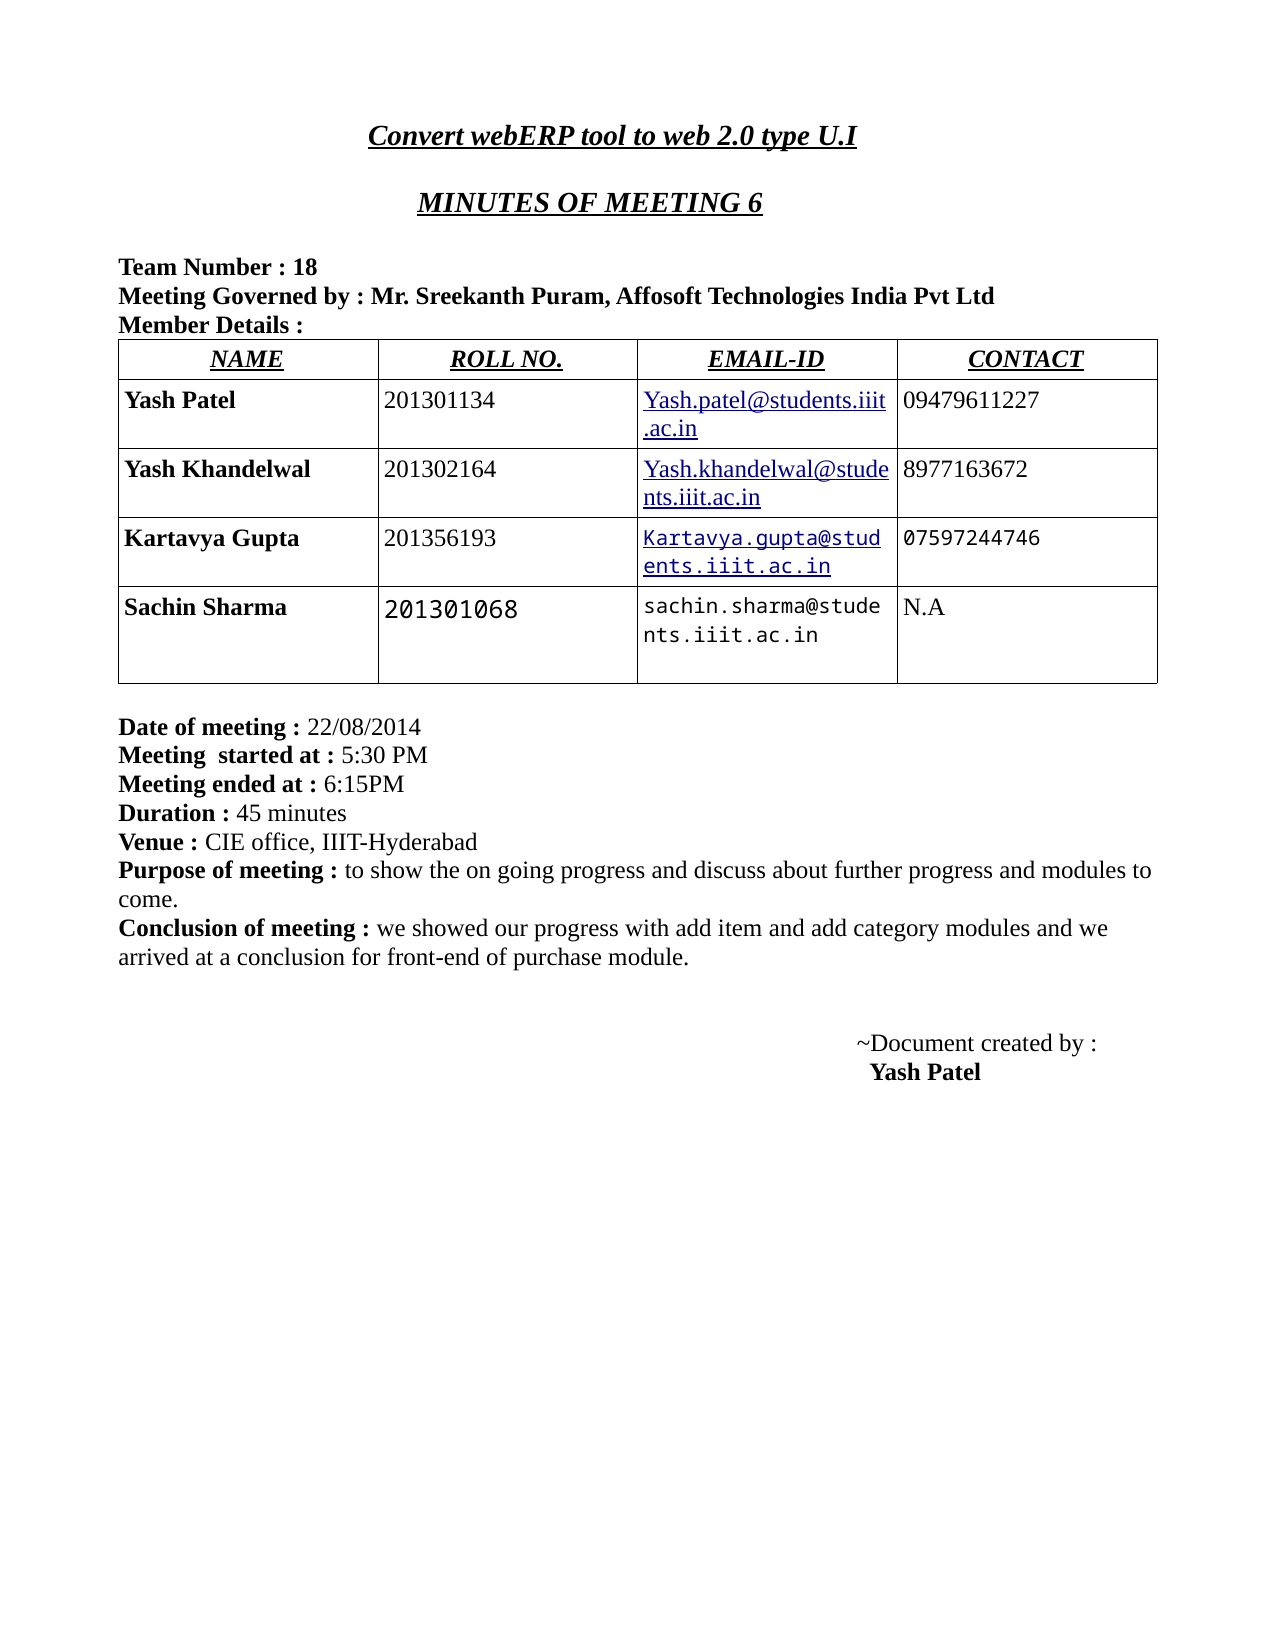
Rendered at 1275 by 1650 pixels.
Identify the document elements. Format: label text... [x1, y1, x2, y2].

text Purpose of meeting : to show the on going progress and discuss about further progress and modules to come. [118, 856, 1157, 913]
table_header ROLL NO. [379, 340, 637, 379]
text Duration : 45 minutes [118, 798, 1157, 827]
text ~Document created by : [118, 1028, 1157, 1057]
table_cell Kartavya.gupta@students.iiit.ac.in [638, 518, 897, 586]
table_header NAME [119, 340, 378, 379]
table_cell 07597244746 [898, 518, 1157, 586]
table_cell Yash Patel [119, 380, 378, 448]
text Venue : CIE office, IIIT-Hyderabad [118, 827, 1157, 856]
table_cell Sachin Sharma [119, 587, 378, 683]
table_cell 09479611227 [898, 380, 1157, 448]
table_cell Yash.patel@students.iiit.ac.in [638, 380, 897, 448]
text Meeting started at : 5:30 PM [118, 741, 1157, 769]
text Meeting ended at : 6:15PM [118, 769, 1157, 798]
table_cell N.A [898, 587, 1157, 683]
table_header CONTACT [898, 340, 1157, 379]
table_cell Kartavya Gupta [119, 518, 378, 586]
text Convert webERP tool to web 2.0 type U.I [118, 118, 1157, 152]
table_header EMAIL-ID [638, 340, 897, 379]
table_cell Yash.khandelwal@students.iiit.ac.in [638, 449, 897, 517]
table_cell 201356193 [379, 518, 637, 586]
text MINUTES OF MEETING 6 [118, 185, 1157, 219]
table_cell 8977163672 [898, 449, 1157, 517]
text Member Details : [118, 310, 1157, 338]
table_cell Yash Khandelwal [119, 449, 378, 517]
table_cell 201301068 [379, 587, 637, 683]
table_cell sachin.sharma@students.iiit.ac.in [638, 587, 897, 683]
text Team Number : 18 [118, 252, 1157, 281]
text Meeting Governed by : Mr. Sreekanth Puram, Affosoft Technologies India Pvt Ltd [118, 281, 1157, 310]
text Date of meeting : 22/08/2014 [118, 712, 1157, 741]
table_cell 201301134 [379, 380, 637, 448]
text Yash Patel [118, 1057, 1157, 1086]
table_cell 201302164 [379, 449, 637, 517]
text Conclusion of meeting : we showed our progress with add item and add category modules and we arrived at a conclusion for front-end of purchase module. [118, 913, 1157, 971]
